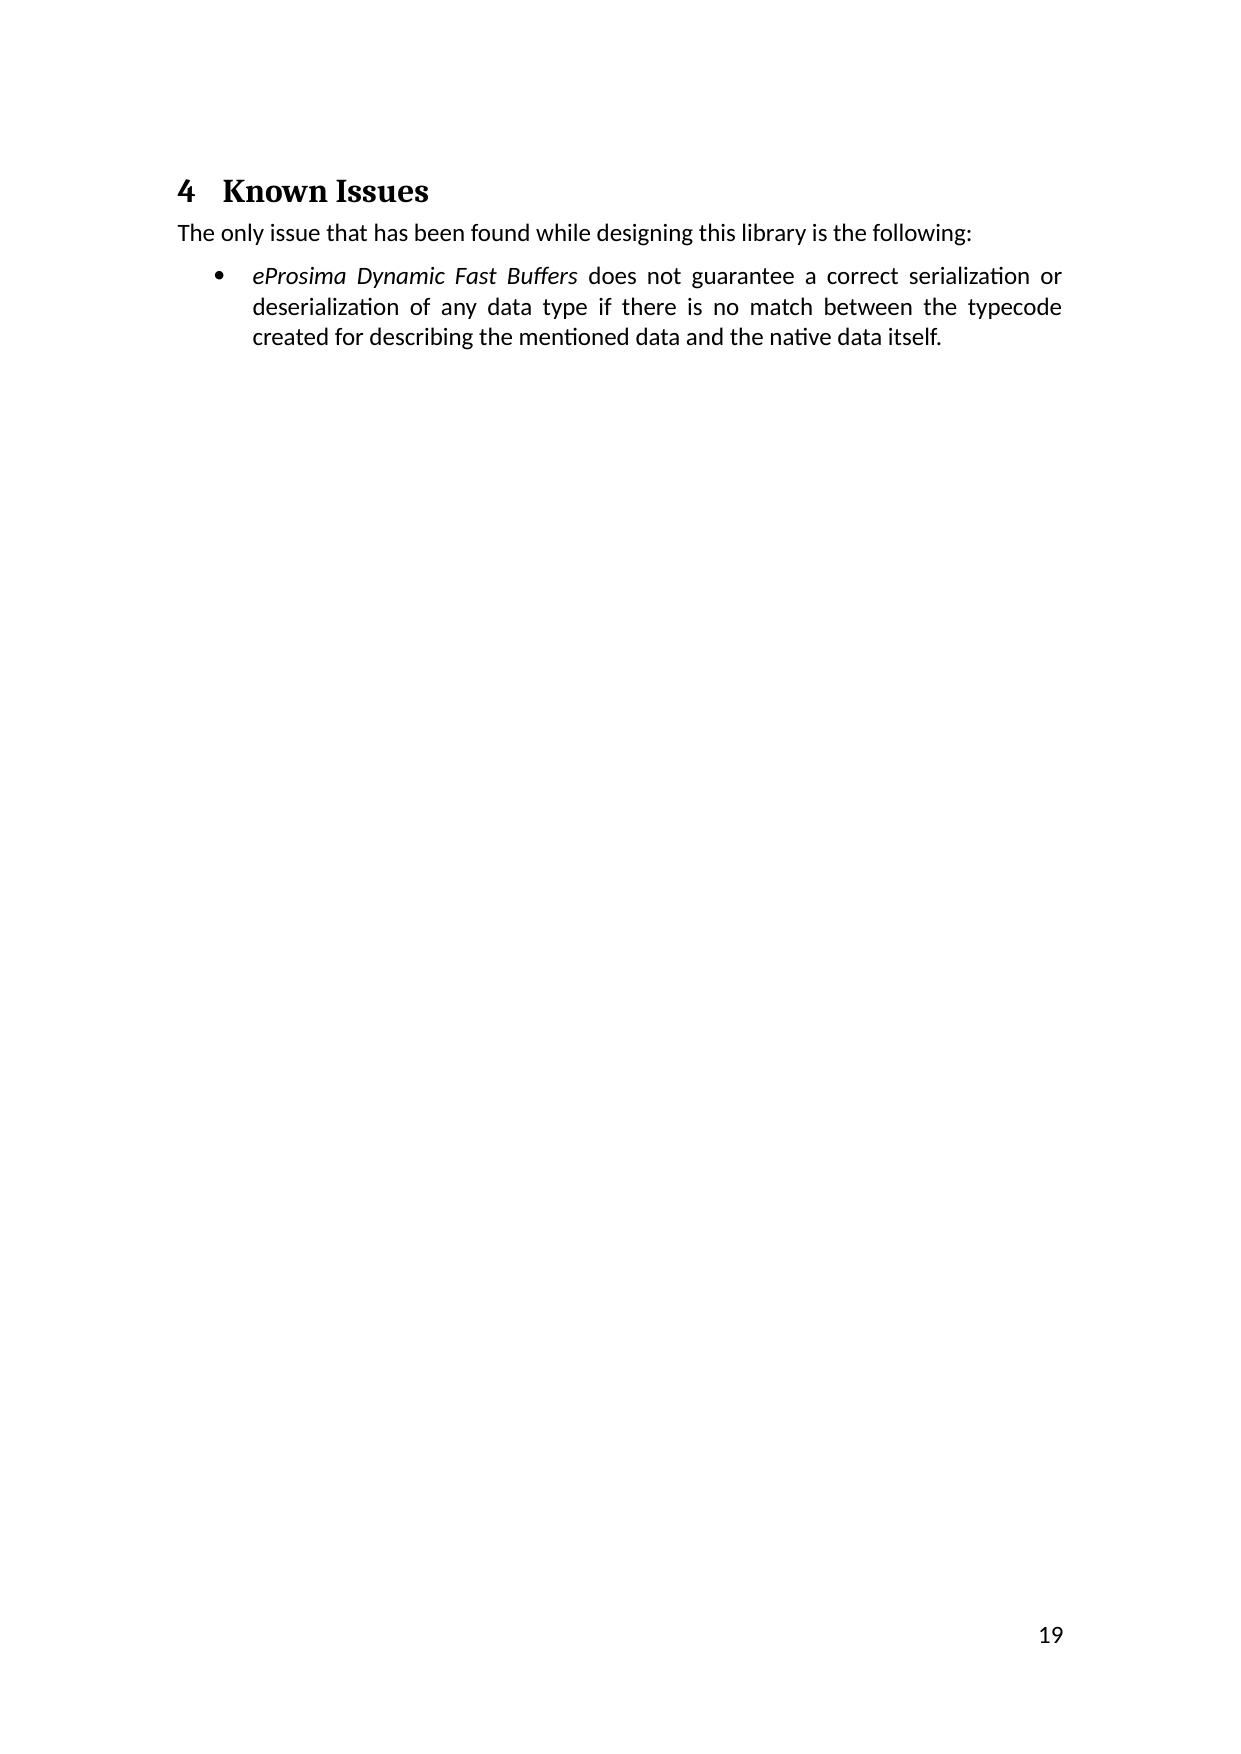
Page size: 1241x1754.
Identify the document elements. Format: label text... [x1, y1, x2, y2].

list eProsima Dynamic Fast Buffers does not guarantee a correct serialization or deserialization of any data type if there is no match between the typecode created for describing the mentioned data and the native data itself. [215, 260, 1063, 352]
subtitle Known Issues [177, 173, 1063, 211]
text The only issue that has been found while designing this library is the following: [177, 217, 1063, 248]
